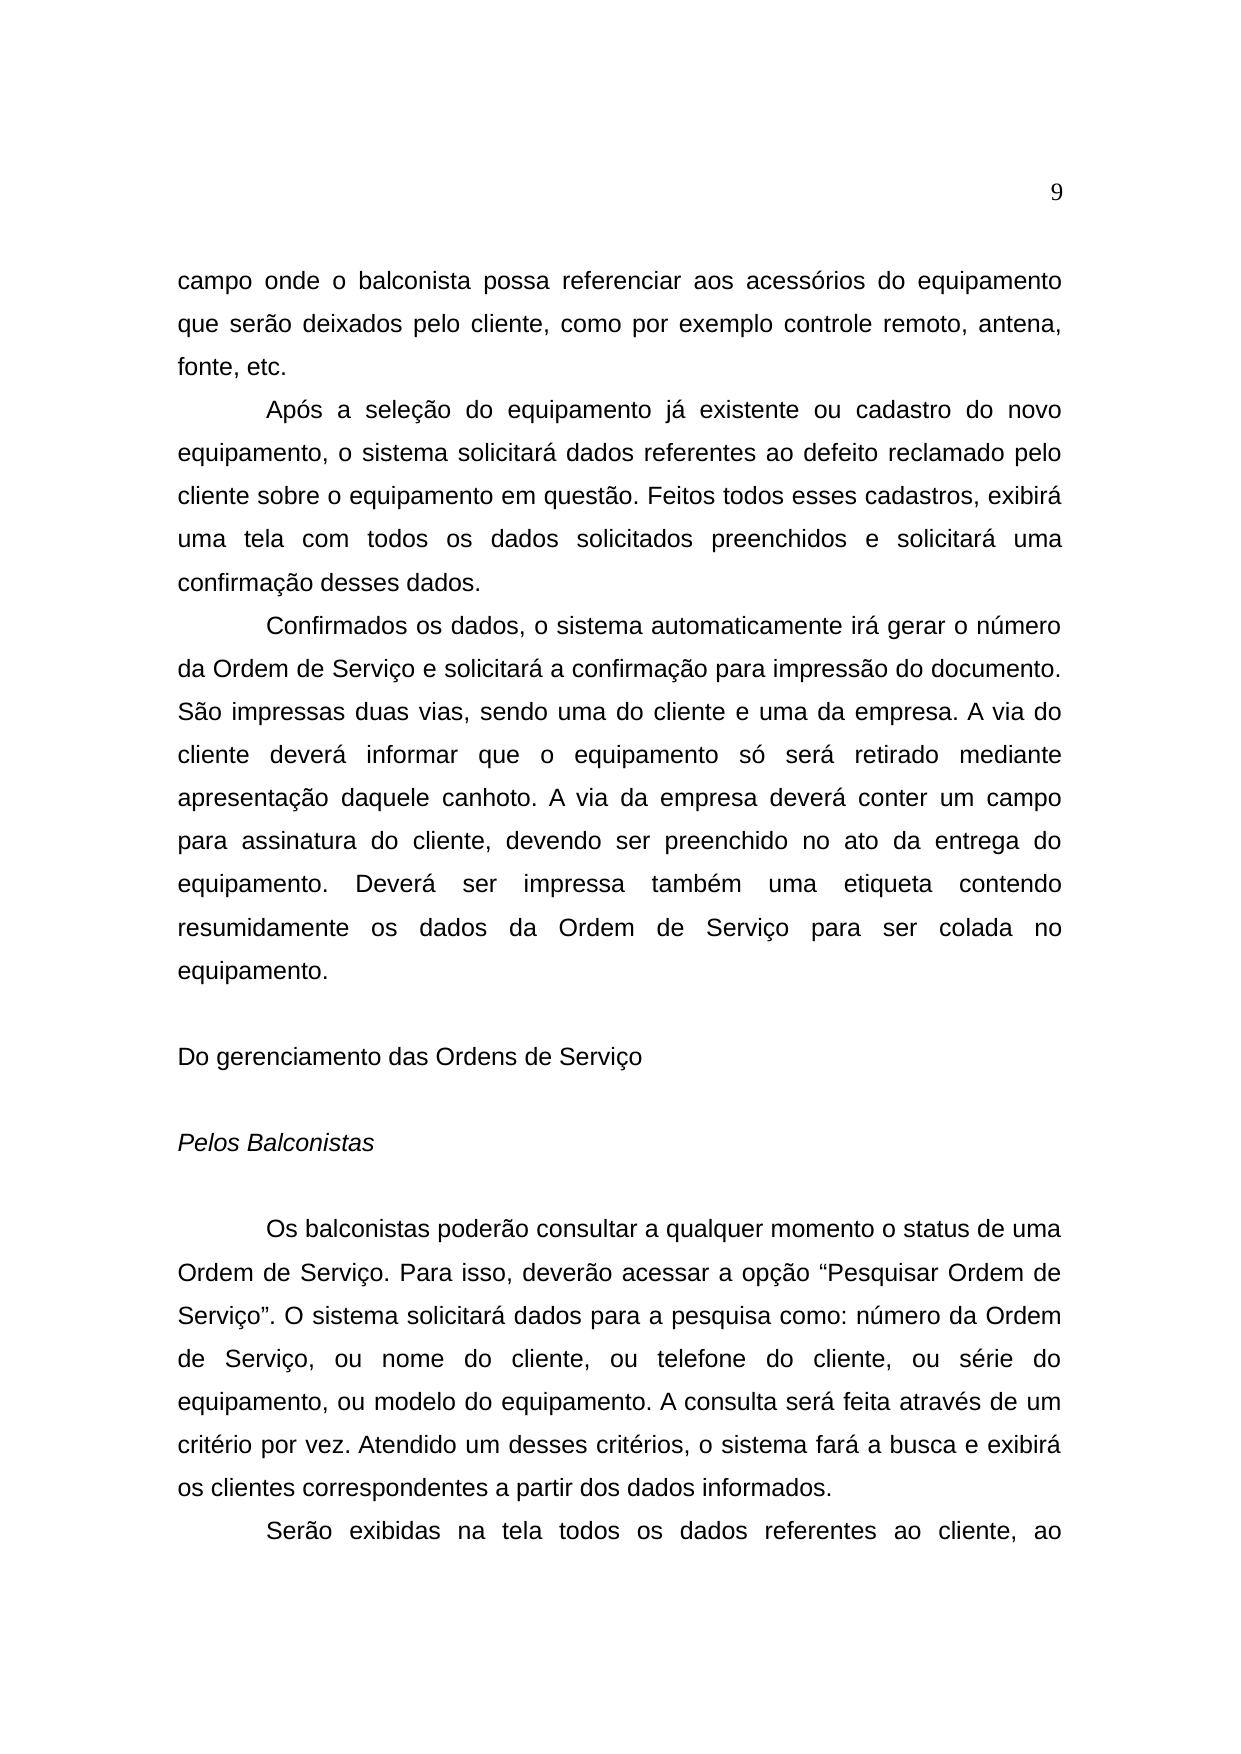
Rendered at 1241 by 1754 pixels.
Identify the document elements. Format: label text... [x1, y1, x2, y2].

text Após a seleção do equipamento já existente ou cadastro do novo equipamento, o sistema solicitará dados referentes ao defeito reclamado pelo cliente sobre o equipamento em questão. Feitos todos esses cadastros, exibirá uma tela com todos os dados solicitados preenchidos e solicitará uma confirmação desses dados. [177, 395, 1063, 596]
text Pelos Balconistas [177, 1128, 1063, 1157]
text Os balconistas poderão consultar a qualquer momento o status de uma Ordem de Serviço. Para isso, deverão acessar a opção “Pesquisar Ordem de Serviço”. O sistema solicitará dados para a pesquisa como: número da Ordem de Serviço, ou nome do cliente, ou telefone do cliente, ou série do equipamento, ou modelo do equipamento. A consulta será feita através de um critério por vez. Atendido um desses critérios, o sistema fará a busca e exibirá os clientes correspondentes a partir dos dados informados. [177, 1214, 1063, 1502]
text Serão exibidas na tela todos os dados referentes ao cliente, ao [177, 1516, 1063, 1545]
text Confirmados os dados, o sistema automaticamente irá gerar o número da Ordem de Serviço e solicitará a confirmação para impressão do documento. São impressas duas vias, sendo uma do cliente e uma da empresa. A via do cliente deverá informar que o equipamento só será retirado mediante apresentação daquele canhoto. A via da empresa deverá conter um campo para assinatura do cliente, devendo ser preenchido no ato da entrega do equipamento. Deverá ser impressa também uma etiqueta contendo resumidamente os dados da Ordem de Serviço para ser colada no equipamento. [177, 611, 1063, 984]
text Do gerenciamento das Ordens de Serviço [177, 1042, 1063, 1071]
text campo onde o balconista possa referenciar aos acessórios do equipamento que serão deixados pelo cliente, como por exemplo controle remoto, antena, fonte, etc. [177, 266, 1063, 381]
